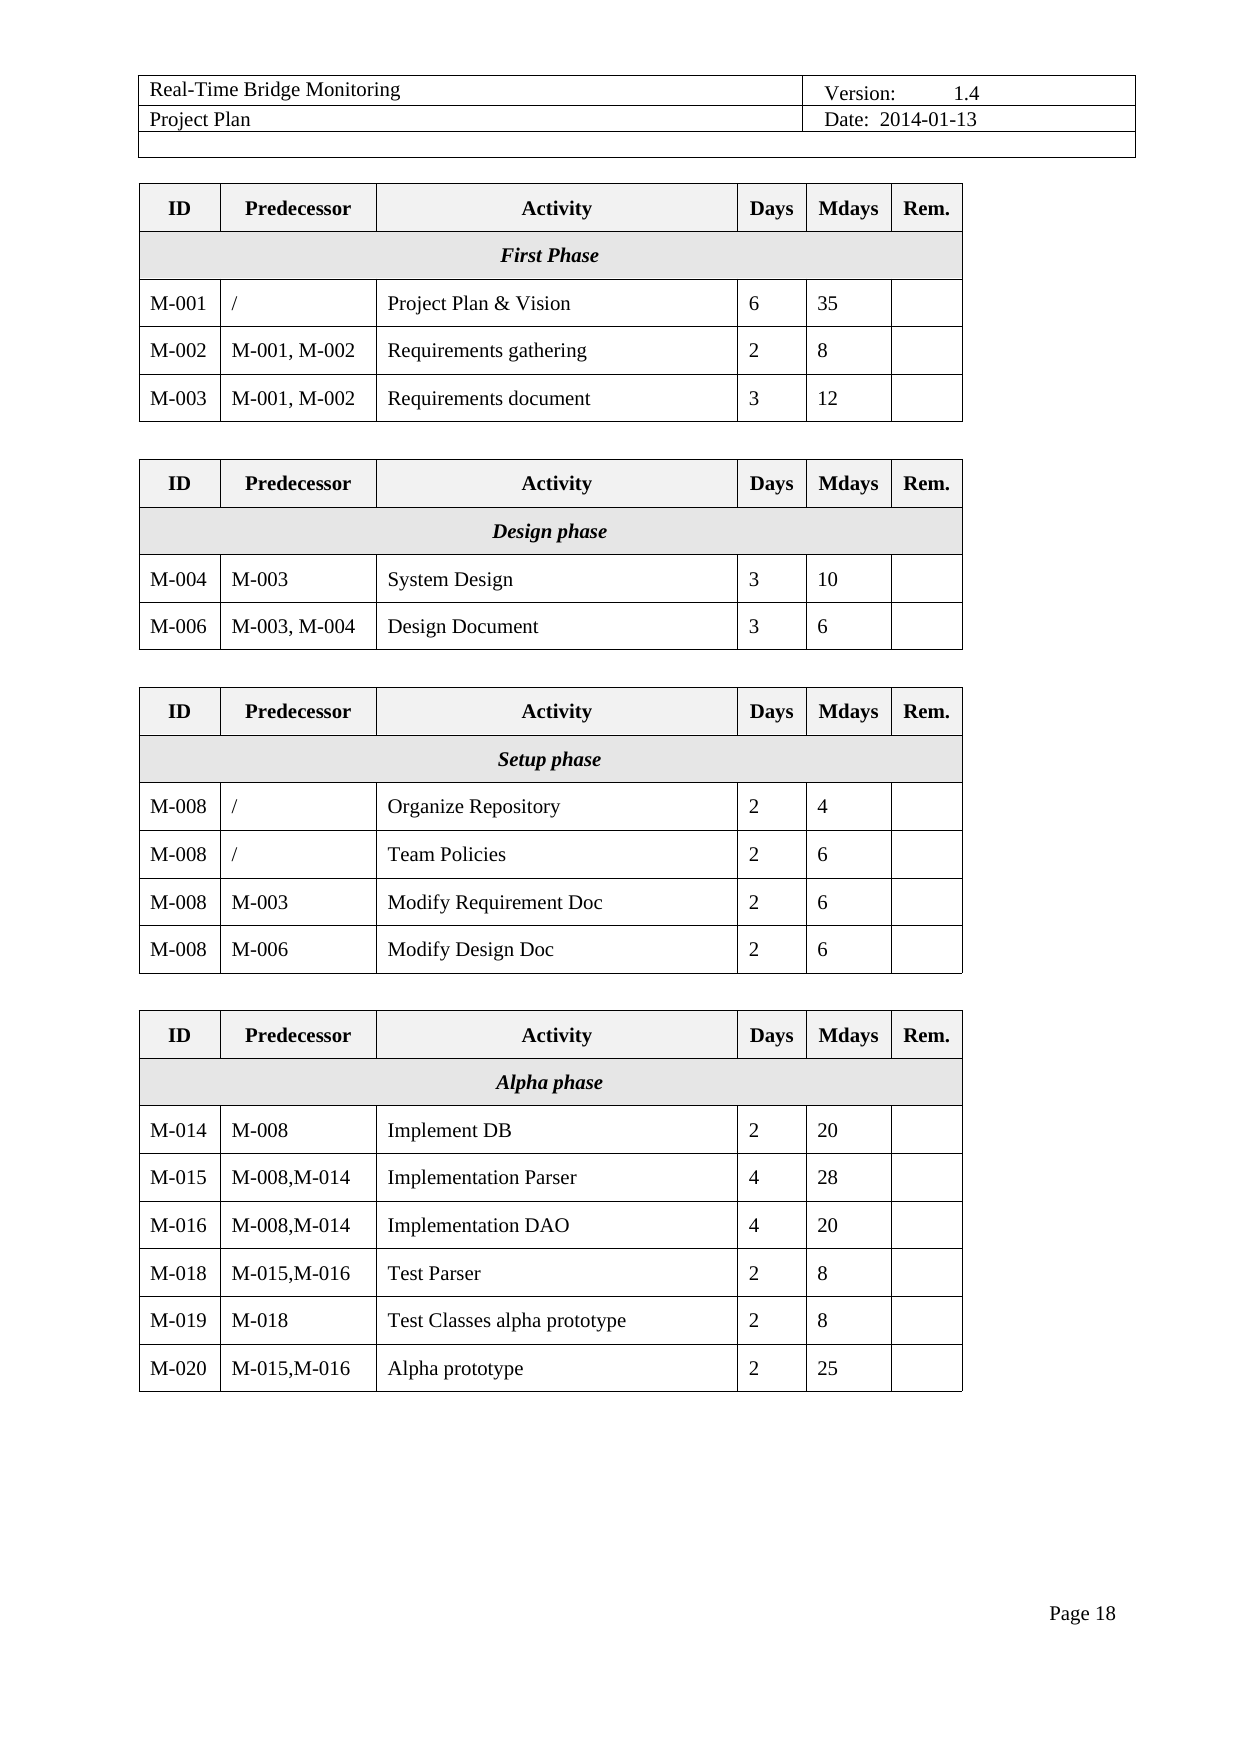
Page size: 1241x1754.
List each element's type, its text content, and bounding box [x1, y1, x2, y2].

table_cell [892, 1297, 962, 1343]
table_cell System Design [377, 555, 737, 602]
table_cell M-003 [140, 375, 220, 421]
table_cell M-006 [221, 926, 376, 973]
table_cell Organize Repository [377, 783, 737, 830]
table_cell 3 [738, 375, 806, 421]
table_cell 6 [807, 603, 891, 649]
table_header ID [140, 1011, 220, 1058]
table_cell 2 [738, 879, 806, 925]
table_cell [892, 555, 962, 602]
table_cell 3 [738, 603, 806, 649]
table_header Activity [377, 688, 737, 734]
table_header Activity [377, 184, 737, 231]
table_header Mdays [807, 460, 891, 507]
table_header Predecessor [221, 1011, 376, 1058]
table_header Mdays [807, 184, 891, 231]
table_cell Implementation DAO [377, 1202, 737, 1248]
table_cell 2 [738, 1249, 806, 1296]
table_cell 25 [807, 1345, 891, 1391]
table_cell Project Plan & Vision [377, 280, 737, 326]
table_header Mdays [807, 688, 891, 734]
table_header Days [738, 184, 806, 231]
table_cell M-008,M-014 [221, 1202, 376, 1248]
table_cell 8 [807, 1297, 891, 1343]
table_cell M-003, M-004 [221, 603, 376, 649]
table_header Rem. [892, 688, 962, 734]
table_cell [892, 1249, 962, 1296]
table_cell [892, 280, 962, 326]
table_cell / [221, 831, 376, 877]
table_cell M-008,M-014 [221, 1154, 376, 1201]
table_cell [892, 1345, 962, 1391]
table_cell M-008 [140, 783, 220, 830]
table_cell Requirements gathering [377, 327, 737, 374]
table_cell M-015,M-016 [221, 1249, 376, 1296]
table_header Activity [377, 1011, 737, 1058]
table_cell M-006 [140, 603, 220, 649]
table_cell / [221, 280, 376, 326]
table_cell 2 [738, 831, 806, 877]
table_cell Implementation Parser [377, 1154, 737, 1201]
table_header ID [140, 184, 220, 231]
table_cell [892, 926, 962, 973]
table_cell [892, 1154, 962, 1201]
table_cell 6 [807, 926, 891, 973]
table_cell 6 [807, 879, 891, 925]
table_cell 2 [738, 783, 806, 830]
table_cell 6 [738, 280, 806, 326]
table_cell M-001, M-002 [221, 375, 376, 421]
table_cell Design Document [377, 603, 737, 649]
table_header Predecessor [221, 688, 376, 734]
table_header Rem. [892, 184, 962, 231]
table_cell M-015 [140, 1154, 220, 1201]
table_header ID [140, 688, 220, 734]
table_cell 2 [738, 1345, 806, 1391]
table_cell 2 [738, 1106, 806, 1153]
table_cell M-018 [221, 1297, 376, 1343]
table_cell [892, 327, 962, 374]
table_header Predecessor [221, 184, 376, 231]
table_cell [892, 879, 962, 925]
table_cell [892, 831, 962, 877]
table_cell M-020 [140, 1345, 220, 1391]
table_cell M-003 [221, 555, 376, 602]
table_header ID [140, 460, 220, 507]
table_cell M-008 [140, 926, 220, 973]
table_cell M-014 [140, 1106, 220, 1153]
table_cell 28 [807, 1154, 891, 1201]
table_cell M-019 [140, 1297, 220, 1343]
table_header Predecessor [221, 460, 376, 507]
table_cell M-015,M-016 [221, 1345, 376, 1391]
table_cell 3 [738, 555, 806, 602]
table_cell M-001, M-002 [221, 327, 376, 374]
table_cell [892, 375, 962, 421]
table_cell 2 [738, 327, 806, 374]
table_cell M-001 [140, 280, 220, 326]
table_cell 4 [807, 783, 891, 830]
table_cell M-016 [140, 1202, 220, 1248]
table_cell M-008 [140, 879, 220, 925]
table_cell [892, 1106, 962, 1153]
table_cell 35 [807, 280, 891, 326]
table_cell 8 [807, 1249, 891, 1296]
table_cell 10 [807, 555, 891, 602]
table_cell Modify Design Doc [377, 926, 737, 973]
table_cell 12 [807, 375, 891, 421]
table_cell / [221, 783, 376, 830]
table_cell [892, 783, 962, 830]
table_cell Implement DB [377, 1106, 737, 1153]
table_cell M-008 [140, 831, 220, 877]
table_cell Setup phase [140, 736, 962, 782]
table_cell Test Classes alpha prototype [377, 1297, 737, 1343]
table_cell Requirements document [377, 375, 737, 421]
table_cell First Phase [140, 232, 962, 278]
table_cell M-002 [140, 327, 220, 374]
table_header Rem. [892, 460, 962, 507]
table_cell 20 [807, 1106, 891, 1153]
table_cell [892, 1202, 962, 1248]
table_cell 8 [807, 327, 891, 374]
table_cell M-004 [140, 555, 220, 602]
table_header Days [738, 460, 806, 507]
table_cell 20 [807, 1202, 891, 1248]
table_cell M-003 [221, 879, 376, 925]
table_cell 6 [807, 831, 891, 877]
table_header Mdays [807, 1011, 891, 1058]
table_cell Team Policies [377, 831, 737, 877]
table_cell 4 [738, 1154, 806, 1201]
table_cell 4 [738, 1202, 806, 1248]
table_cell Test Parser [377, 1249, 737, 1296]
table_header Activity [377, 460, 737, 507]
table_cell Alpha phase [140, 1059, 962, 1105]
table_header Days [738, 688, 806, 734]
table_cell [892, 603, 962, 649]
table_cell Design phase [140, 508, 962, 554]
table_cell 2 [738, 926, 806, 973]
table_cell M-008 [221, 1106, 376, 1153]
table_cell Modify Requirement Doc [377, 879, 737, 925]
table_cell M-018 [140, 1249, 220, 1296]
table_header Days [738, 1011, 806, 1058]
table_cell 2 [738, 1297, 806, 1343]
table_cell Alpha prototype [377, 1345, 737, 1391]
table_header Rem. [892, 1011, 962, 1058]
